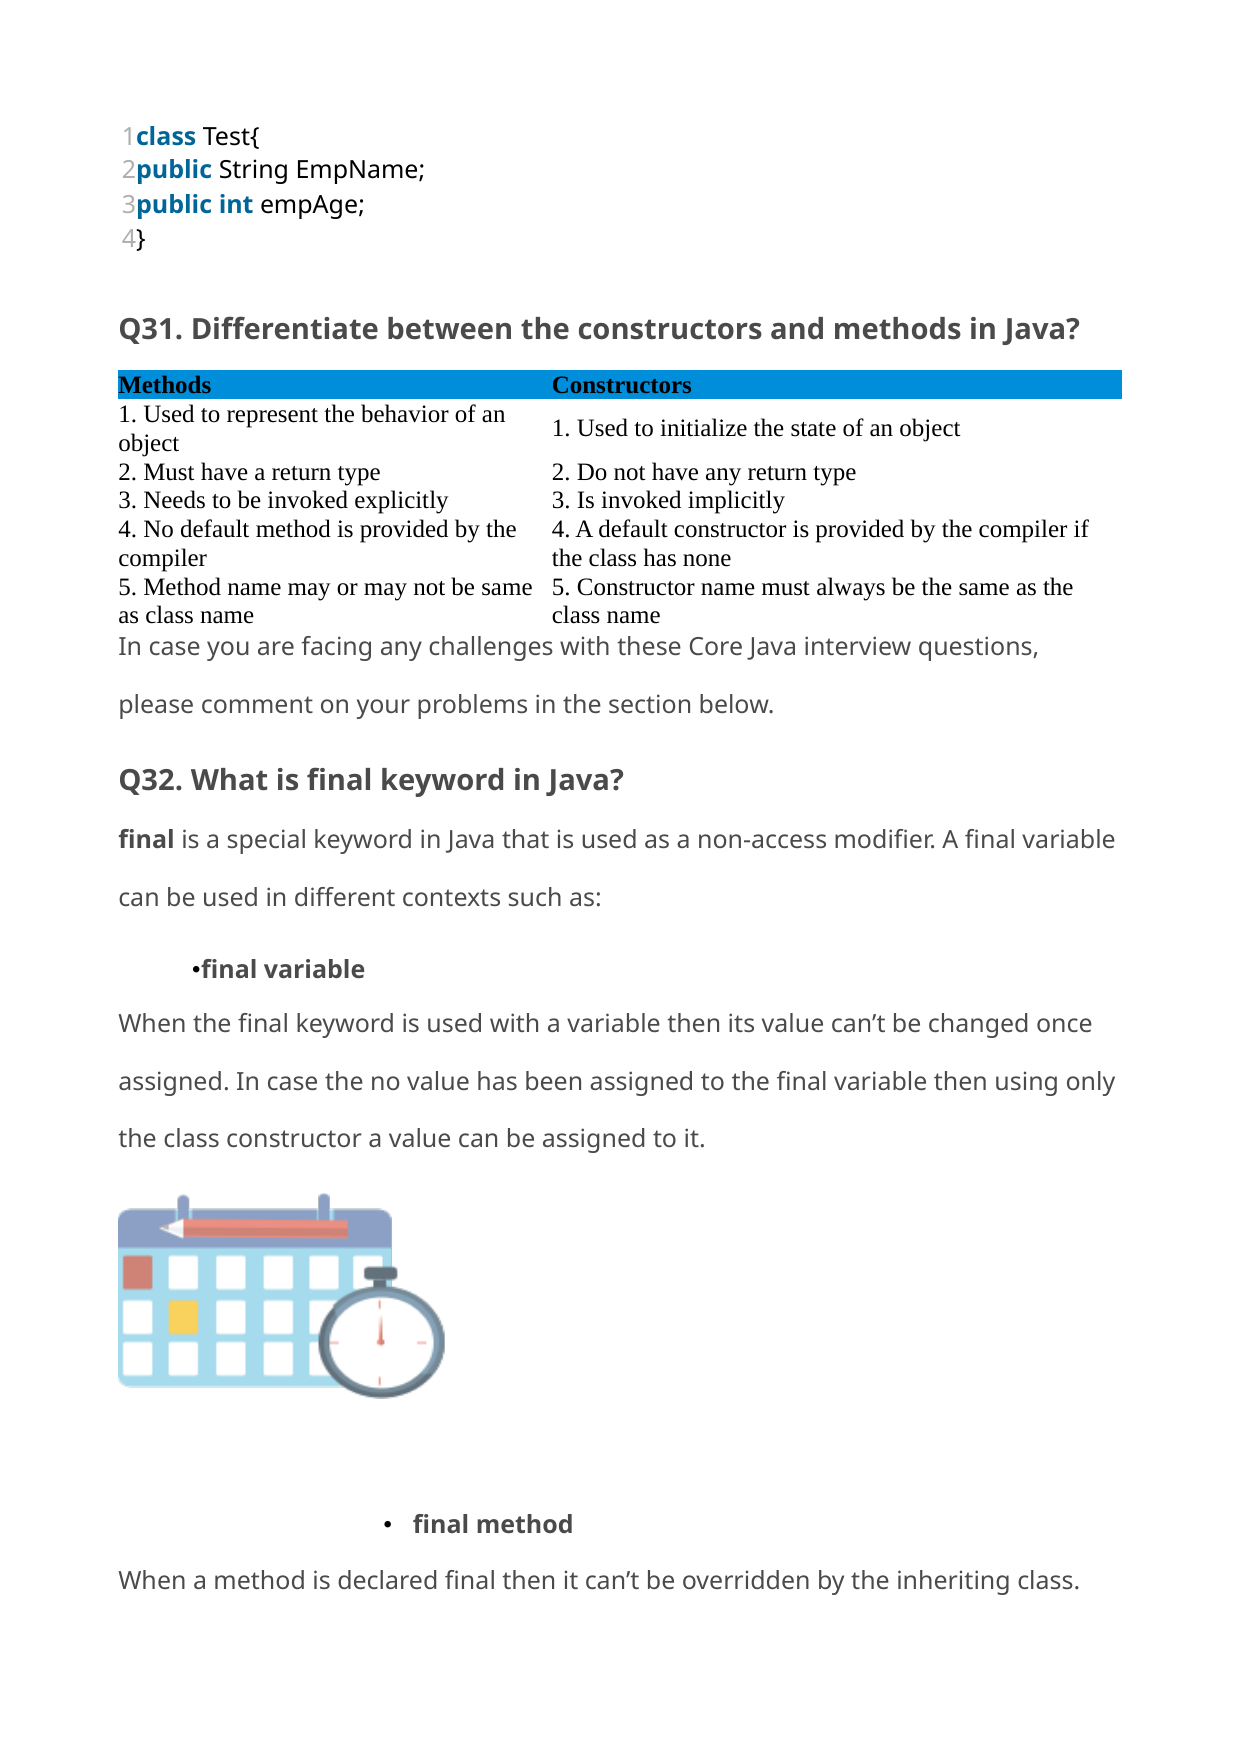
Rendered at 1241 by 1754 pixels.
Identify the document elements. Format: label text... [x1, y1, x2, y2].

table_header Methods [118, 370, 552, 399]
subtitle Java Certification Training Course [118, 1402, 1122, 1436]
table_cell 5. Constructor name must always be the same as the class name [552, 572, 1122, 629]
subtitle final method [383, 1507, 1122, 1541]
table_header Constructors [552, 370, 1122, 399]
table_header 1 2 3 4 [118, 118, 136, 254]
subtitle Q31. Differentiate between the constructors and methods in Java? [118, 308, 1122, 348]
text In case you are facing any challenges with these Core Java interview questions, please comment on your problems in the section below. [118, 629, 1122, 721]
text When a method is declared final then it can’t be overridden by the inheriting class. [118, 1563, 1122, 1597]
subtitle Q32. What is final keyword in Java? [118, 759, 1122, 799]
table_cell 3. Is invoked implicitly [552, 485, 1122, 514]
table_header class Test{ public String EmpName; public int empAge; } [136, 118, 450, 254]
table_cell 2. Do not have any return type [552, 457, 1122, 485]
table_cell 1. Used to initialize the state of an object [552, 399, 1122, 457]
table_cell 4. No default method is provided by the compiler [118, 514, 552, 572]
table_cell 4. A default constructor is provided by the compiler if the class has none [552, 514, 1122, 572]
table_cell 2. Must have a return type [118, 457, 552, 485]
text Weekday / Weekend Batches [118, 1453, 1122, 1487]
picture [118, 1193, 445, 1399]
table_cell 5. Method name may or may not be same as class name [118, 572, 552, 629]
list final variable [118, 952, 1122, 986]
table_cell 1. Used to represent the behavior of an object [118, 399, 552, 457]
text final is a special keyword in Java that is used as a non-access modifier. A final variable can be used in different contexts such as: [118, 821, 1122, 913]
text When the final keyword is used with a variable then its value can’t be changed once assigned. In case the no value has been assigned to the final variable then using only the class constructor a value can be assigned to it. [118, 1005, 1122, 1155]
table_cell 3. Needs to be invoked explicitly [118, 485, 552, 514]
